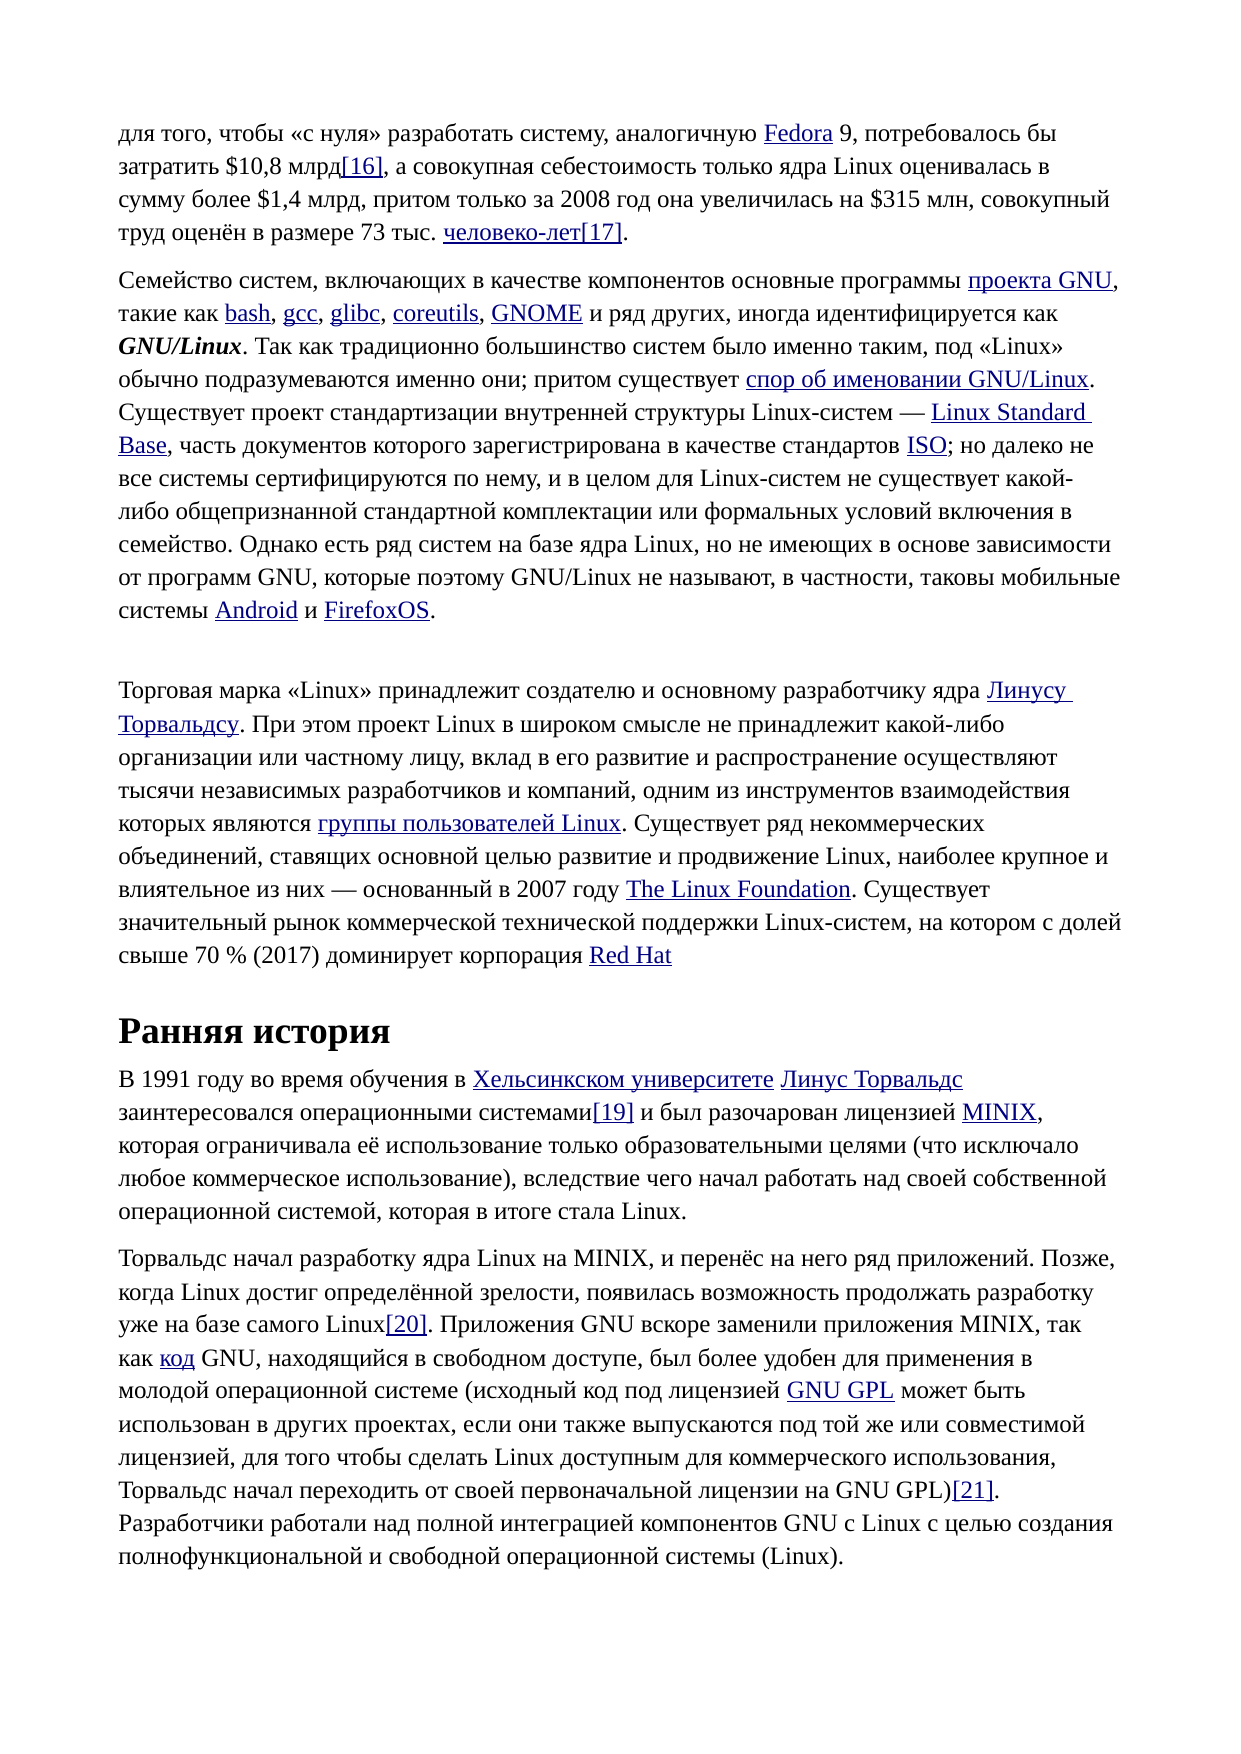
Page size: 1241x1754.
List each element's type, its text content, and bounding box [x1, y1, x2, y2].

text Семейство систем, включающих в качестве компонентов основные программы проекта GNU, такие как bash, gcc, glibc, coreutils, GNOME и ряд других, иногда идентифицируется как GNU/Linux. Так как традиционно большинство систем было именно таким, под «Linux» обычно подразумеваются именно они; притом существует спор об именовании GNU/Linux. Существует проект стандартизации внутренней структуры Linux-систем — Linux Standard Base, часть документов которого зарегистрирована в качестве стандартов ISO; но далеко не все системы сертифицируются по нему, и в целом для Linux-систем не существует какой-либо общепризнанной стандартной комплектации или формальных условий включения в семейство. Однако есть ряд систем на базе ядра Linux, но не имеющих в основе зависимости от программ GNU, которые поэтому GNU/Linux не называют, в частности, таковы мобильные системы Android и FirefoxOS. [118, 265, 1122, 624]
text Торговая марка «Linux» принадлежит создателю и основному разработчику ядра Линусу Торвальдсу. При этом проект Linux в широком смысле не принадлежит какой-либо организации или частному лицу, вклад в его развитие и распространение осуществляют тысячи независимых разработчиков и компаний, одним из инструментов взаимодействия которых являются группы пользователей Linux. Существует ряд некоммерческих объединений, ставящих основной целью развитие и продвижение Linux, наиболее крупное и влиятельное из них — основанный в 2007 году The Linux Foundation. Существует значительный рынок коммерческой технической поддержки Linux-систем, на котором с долей свыше 70 % (2017) доминирует корпорация Red Hat [118, 676, 1122, 968]
text В 1991 году во время обучения в Хельсинкском университете Линус Торвальдс заинтересовался операционными системами[19] и был разочарован лицензией MINIX, которая ограничивала её использование только образовательными целями (что исключало любое коммерческое использование), вследствие чего начал работать над своей собственной операционной системой, которая в итоге стала Linux. [118, 1064, 1122, 1225]
text Торвальдс начал разработку ядра Linux на MINIX, и перенёс на него ряд приложений. Позже, когда Linux достиг определённой зрелости, появилась возможность продолжать разработку уже на базе самого Linux[20]. Приложения GNU вскоре заменили приложения MINIX, так как код GNU, находящийся в свободном доступе, был более удобен для применения в молодой операционной системе (исходный код под лицензией GNU GPL может быть использован в других проектах, если они также выпускаются под той же или совместимой лицензией, для того чтобы сделать Linux доступным для коммерческого использования, Торвальдс начал переходить от своей первоначальной лицензии на GNU GPL)[21]. Разработчики работали над полной интеграцией компонентов GNU с Linux с целью создания полнофункциональной и свободной операционной системы (Linux). [118, 1243, 1122, 1569]
subtitle Ранняя история [118, 1008, 1122, 1051]
text для того, чтобы «с нуля» разработать систему, аналогичную Fedora 9, потребовалось бы затратить $10,8 млрд[16], а совокупная себестоимость только ядра Linux оценивалась в сумму более $1,4 млрд, притом только за 2008 год она увеличилась на $315 млн, совокупный труд оценён в размере 73 тыс. человеко-лет[17]. [118, 118, 1122, 246]
